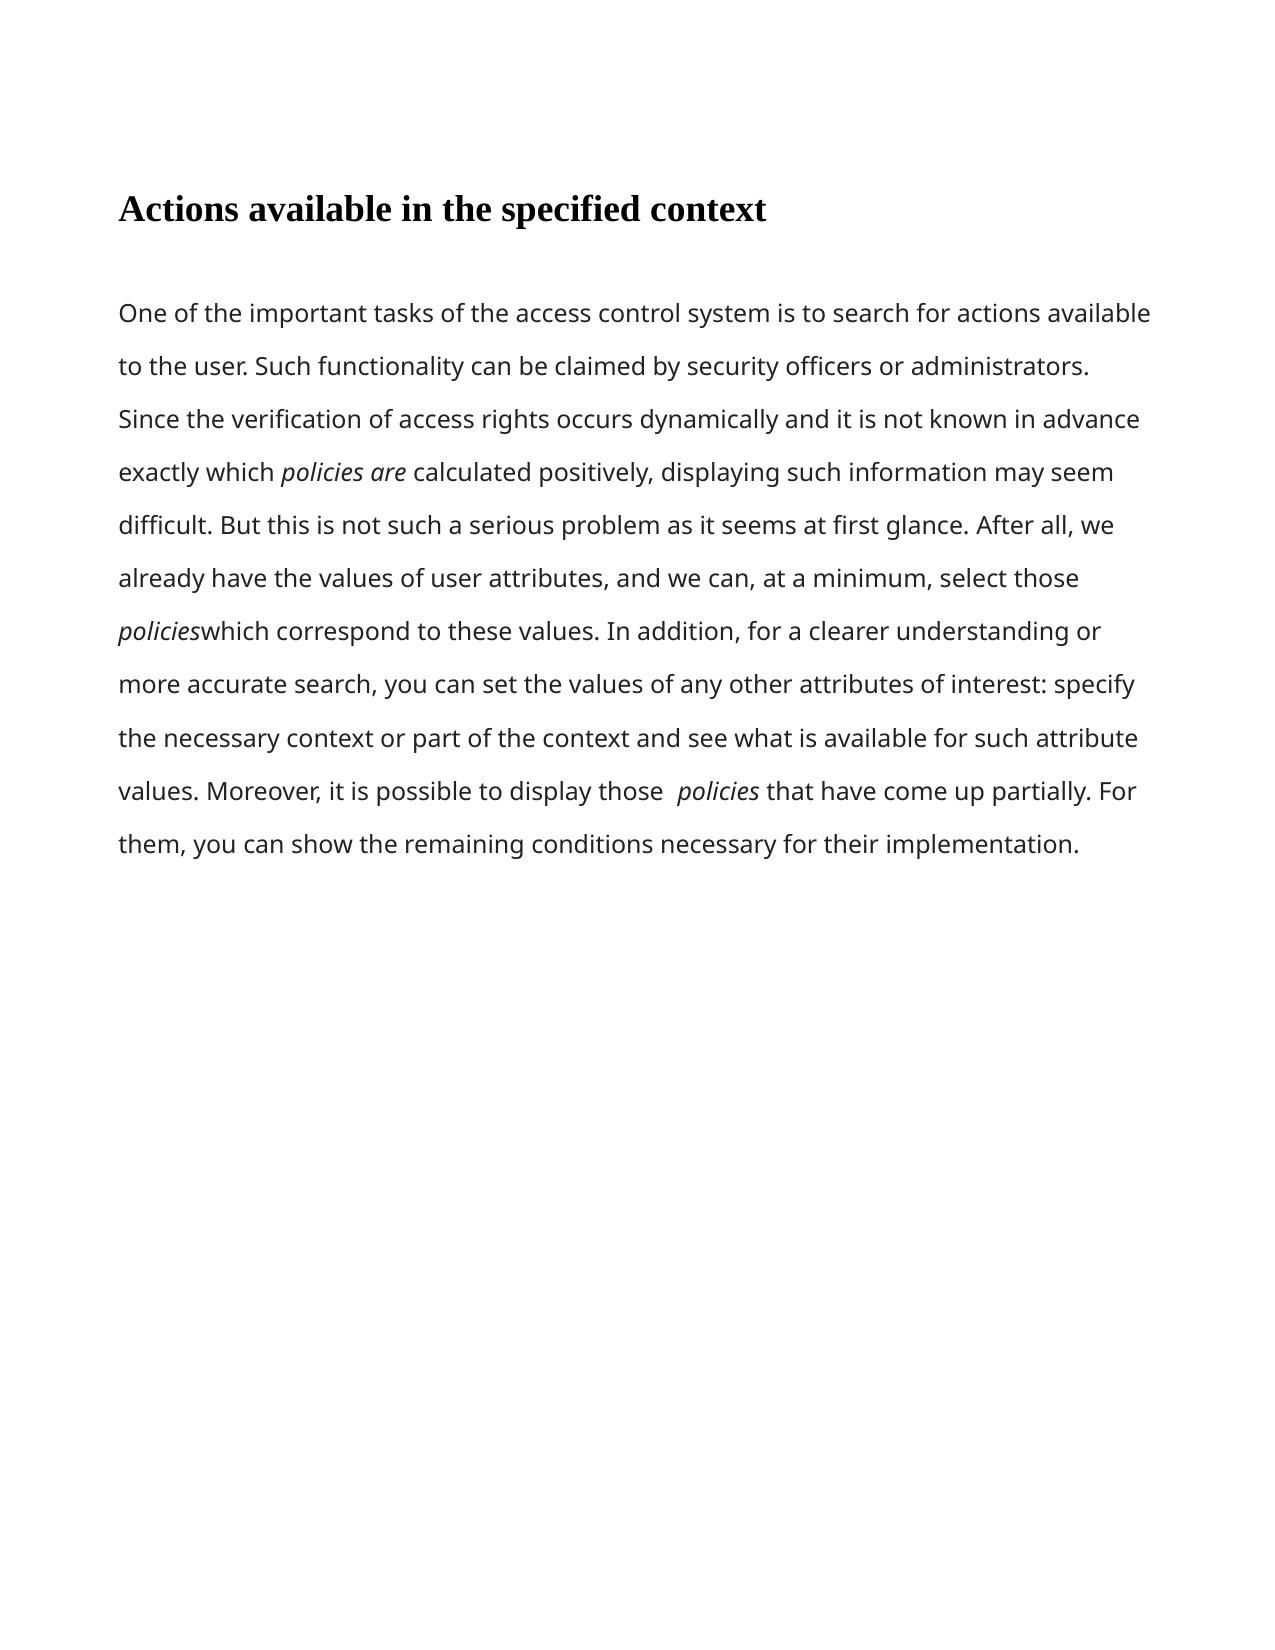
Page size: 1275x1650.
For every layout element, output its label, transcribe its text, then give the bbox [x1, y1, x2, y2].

text One of the important tasks of the access control system is to search for actions available to the user. Such functionality can be claimed by security officers or administrators. Since the verification of access rights occurs dynamically and it is not known in advance exactly which policies are calculated positively, displaying such information may seem difficult. But this is not such a serious problem as it seems at first glance. After all, we already have the values of user attributes, and we can, at a minimum, select those policieswhich correspond to these values. In addition, for a clearer understanding or more accurate search, you can set the values of any other attributes of interest: specify the necessary context or part of the context and see what is available for such attribute values. Moreover, it is possible to display those policies that have come up partially. For them, you can show the remaining conditions necessary for their implementation. [118, 242, 1157, 861]
subtitle Actions available in the specified context [118, 187, 1157, 230]
